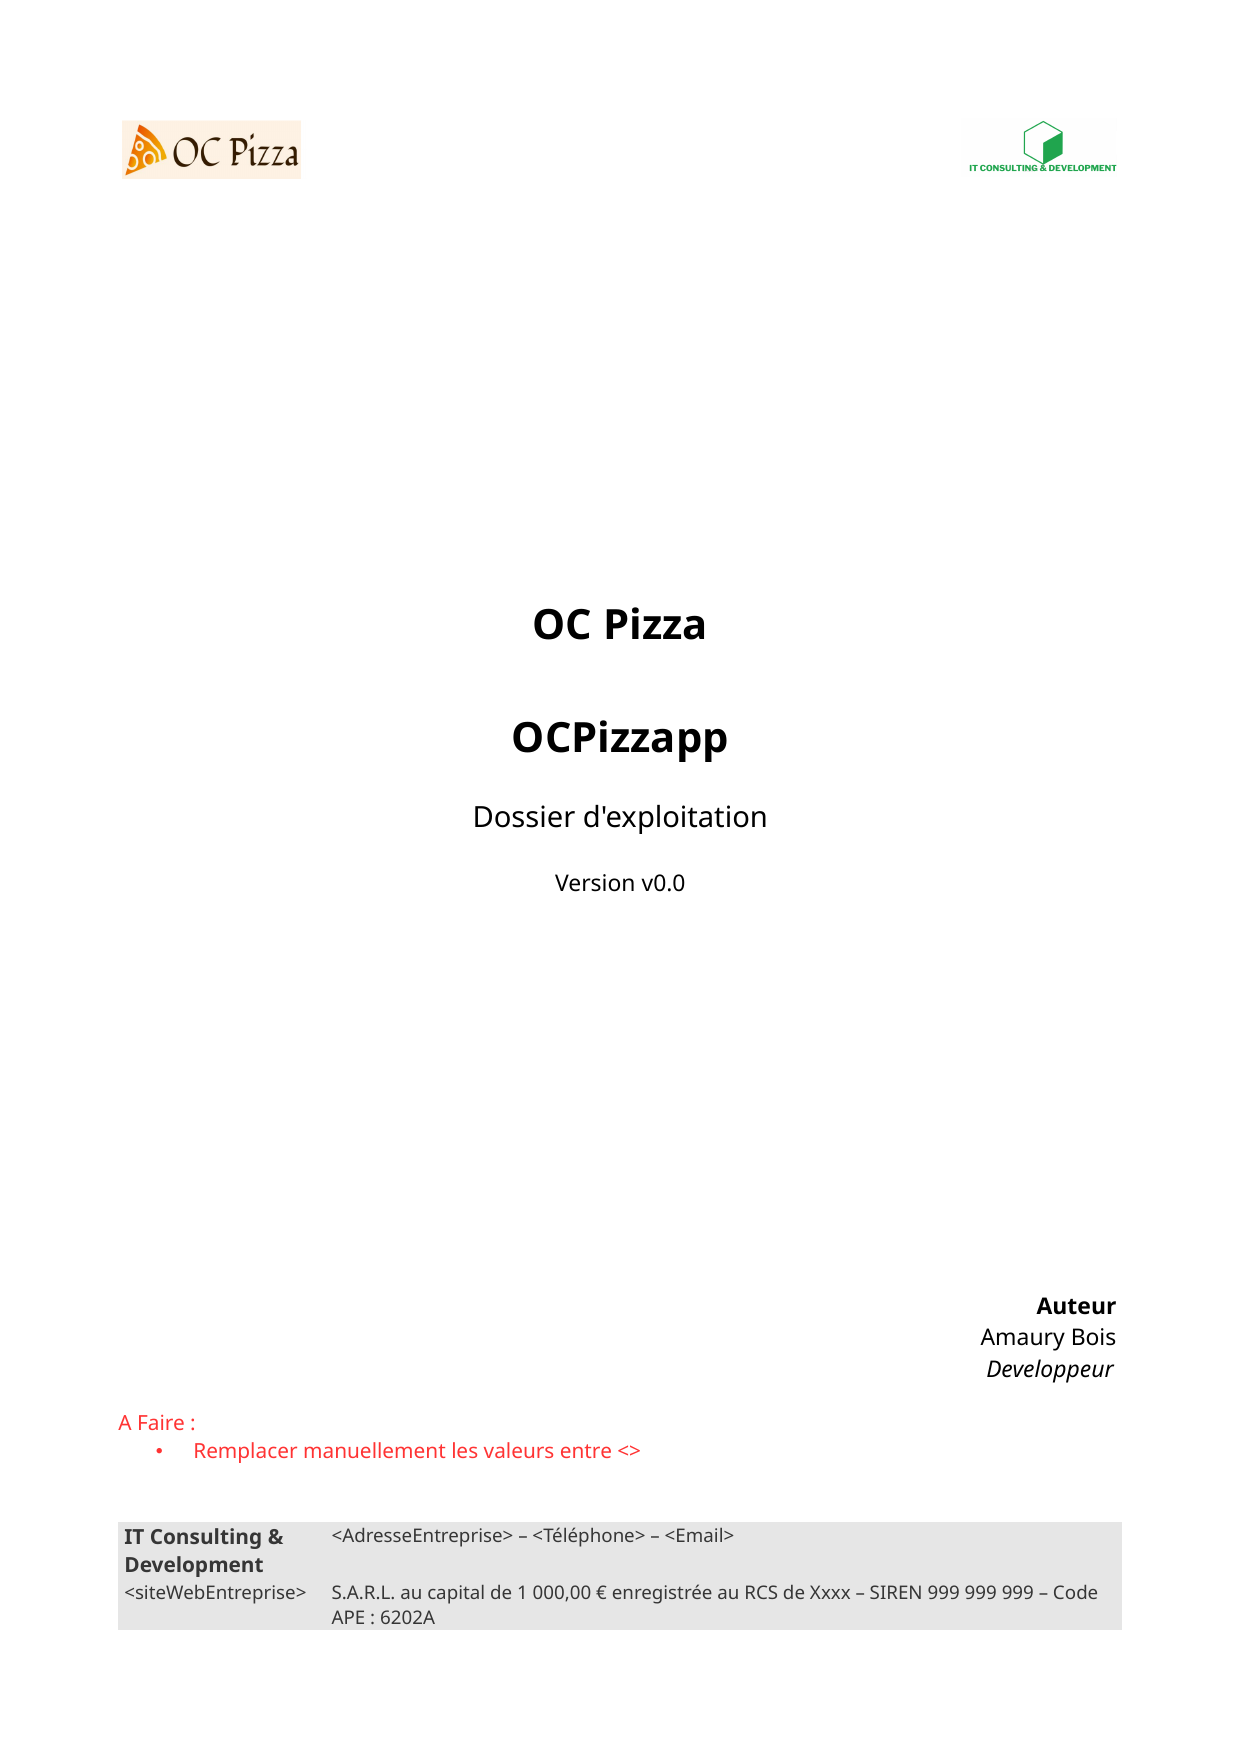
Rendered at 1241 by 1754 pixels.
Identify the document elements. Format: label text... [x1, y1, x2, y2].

picture [960, 118, 1117, 177]
list Remplacer manuellement les valeurs entre <> [156, 1436, 1122, 1465]
text A Faire : [118, 1408, 1122, 1436]
table_cell Auteur Amaury Bois Developpeur [118, 1266, 1122, 1408]
picture [122, 120, 308, 179]
table_header OC Pizza OCPizzapp Dossier d'exploitation Version v0.0 [118, 227, 1122, 1266]
